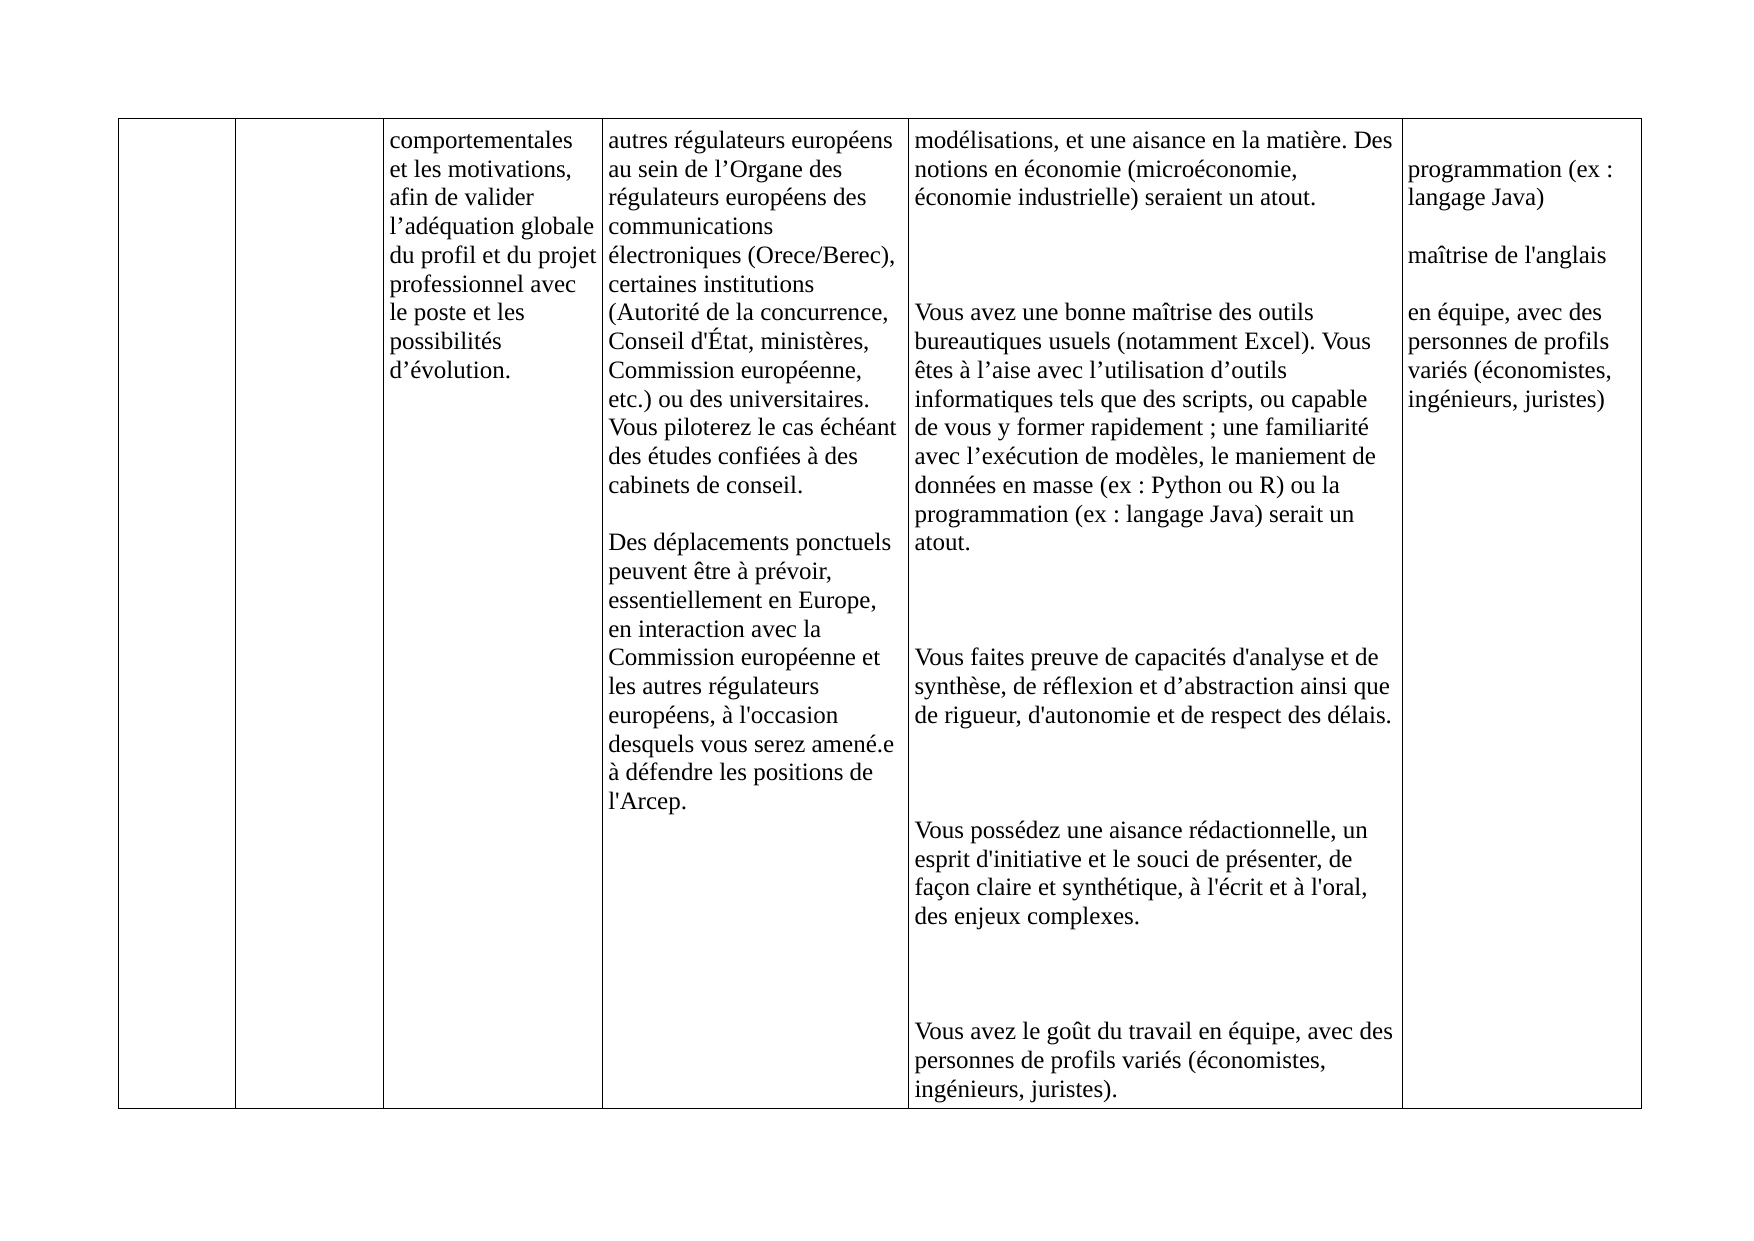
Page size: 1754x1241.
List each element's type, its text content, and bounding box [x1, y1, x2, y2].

table_cell autres régulateurs européens au sein de l’Organe des régulateurs européens des communications électroniques (Orece/Berec), certaines institutions (Autorité de la concurrence, Conseil d'État, ministères, Commission européenne, etc.) ou des universitaires. Vous piloterez le cas échéant des études confiées à des cabinets de conseil. Des déplacements ponctuels peuvent être à prévoir, essentiellement en Europe, en interaction avec la Commission européenne et les autres régulateurs européens, à l'occasion desquels vous serez amené.e à défendre les positions de l'Arcep. [603, 119, 908, 1108]
table_cell comportementales et les motivations, afin de valider l’adéquation globale du profil et du projet professionnel avec le poste et les possibilités d’évolution. [384, 119, 602, 1108]
table_cell modélisations, et une aisance en la matière. Des notions en économie (microéconomie, économie industrielle) seraient un atout. Vous avez une bonne maîtrise des outils bureautiques usuels (notamment Excel). Vous êtes à l’aise avec l’utilisation d’outils informatiques tels que des scripts, ou capable de vous y former rapidement ; une familiarité avec l’exécution de modèles, le maniement de données en masse (ex : Python ou R) ou la programmation (ex : langage Java) serait un atout. Vous faites preuve de capacités d'analyse et de synthèse, de réflexion et d’abstraction ainsi que de rigueur, d'autonomie et de respect des délais. Vous possédez une aisance rédactionnelle, un esprit d'initiative et le souci de présenter, de façon claire et synthétique, à l'écrit et à l'oral, des enjeux complexes. Vous avez le goût du travail en équipe, avec des personnes de profils variés (économistes, ingénieurs, juristes). [909, 119, 1402, 1108]
table_cell [119, 119, 235, 1108]
table_cell programmation (ex : langage Java) maîtrise de l'anglais en équipe, avec des personnes de profils variés (économistes, ingénieurs, juristes) [1403, 119, 1641, 1108]
table_cell [236, 119, 383, 1108]
